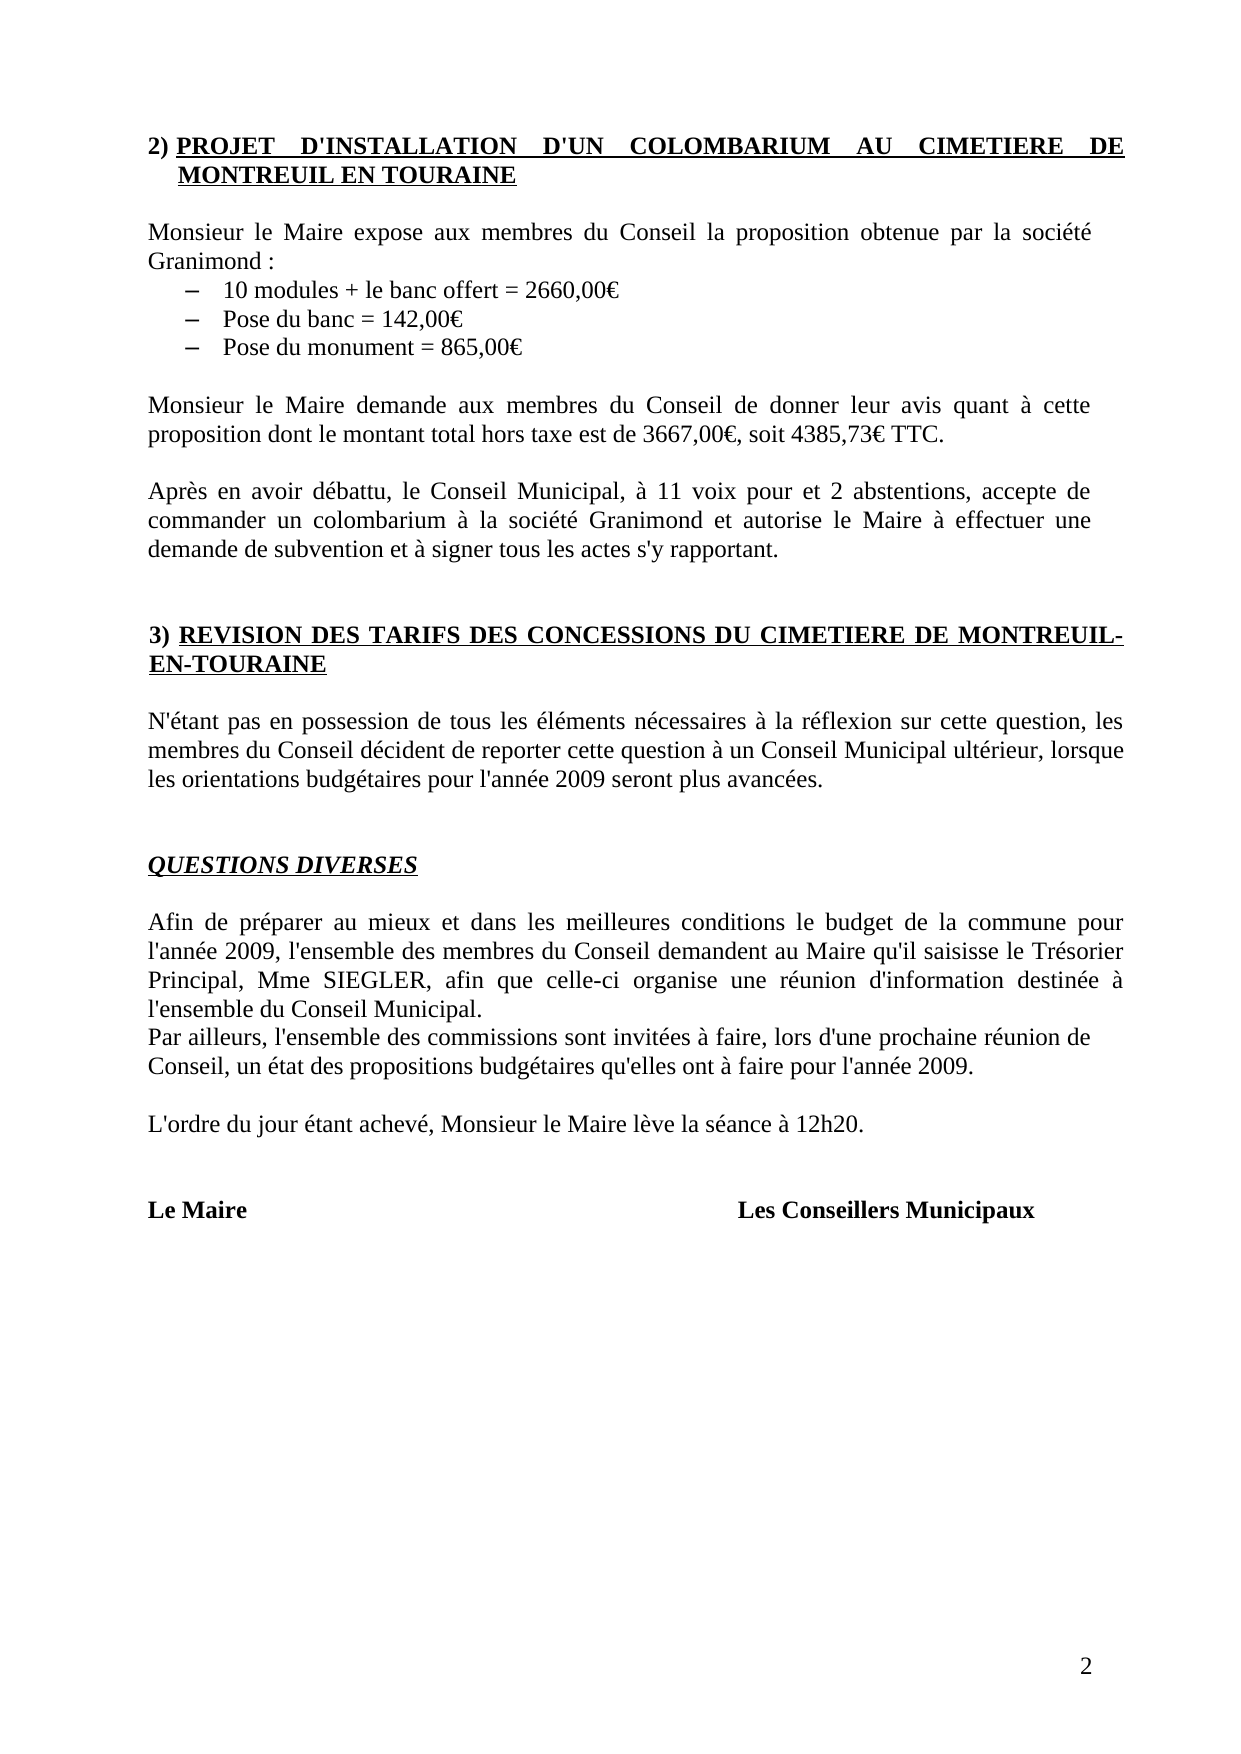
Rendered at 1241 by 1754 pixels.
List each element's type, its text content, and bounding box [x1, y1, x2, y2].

text QUESTIONS DIVERSES [148, 850, 1092, 879]
text N'étant pas en possession de tous les éléments nécessaires à la réflexion sur cette question, les membres du Conseil décident de reporter cette question à un Conseil Municipal ultérieur, lorsque les orientations budgétaires pour l'année 2009 seront plus avancées. [148, 706, 1125, 792]
list Pose du monument = 865,00€ [185, 332, 1092, 361]
list Afin de préparer au mieux et dans les meilleures conditions le budget de la commune pour l'année 2009, l'ensemble des membres du Conseil demandent au Maire qu'il saisisse le Trésorier Principal, Mme SIEGLER, afin que celle-ci organise une réunion d'information destinée à l'ensemble du Conseil Municipal. [148, 907, 1125, 1022]
list 10 modules + le banc offert = 2660,00€ [185, 275, 1092, 304]
list Pose du banc = 142,00€ [185, 304, 1092, 332]
text Monsieur le Maire expose aux membres du Conseil la proposition obtenue par la société Granimond : [148, 217, 1092, 275]
text Par ailleurs, l'ensemble des commissions sont invitées à faire, lors d'une prochaine réunion de Conseil, un état des propositions budgétaires qu'elles ont à faire pour l'année 2009. [148, 1022, 1092, 1080]
text Monsieur le Maire demande aux membres du Conseil de donner leur avis quant à cette proposition dont le montant total hors taxe est de 3667,00€, soit 4385,73€ TTC. [148, 390, 1092, 447]
text Le Maire Les Conseillers Municipaux [148, 1195, 1092, 1224]
text L'ordre du jour étant achevé, Monsieur le Maire lève la séance à 12h20. [148, 1109, 1092, 1137]
list 3) REVISION DES TARIFS DES CONCESSIONS DU CIMETIERE DE MONTREUIL-EN-TOURAINE [149, 620, 1125, 677]
list PROJET D'INSTALLATION D'UN COLOMBARIUM AU CIMETIERE DE MONTREUIl EN TOURAINE [148, 131, 1125, 189]
text Après en avoir débattu, le Conseil Municipal, à 11 voix pour et 2 abstentions, accepte de commander un colombarium à la société Granimond et autorise le Maire à effectuer une demande de subvention et à signer tous les actes s'y rapportant. [148, 476, 1092, 562]
